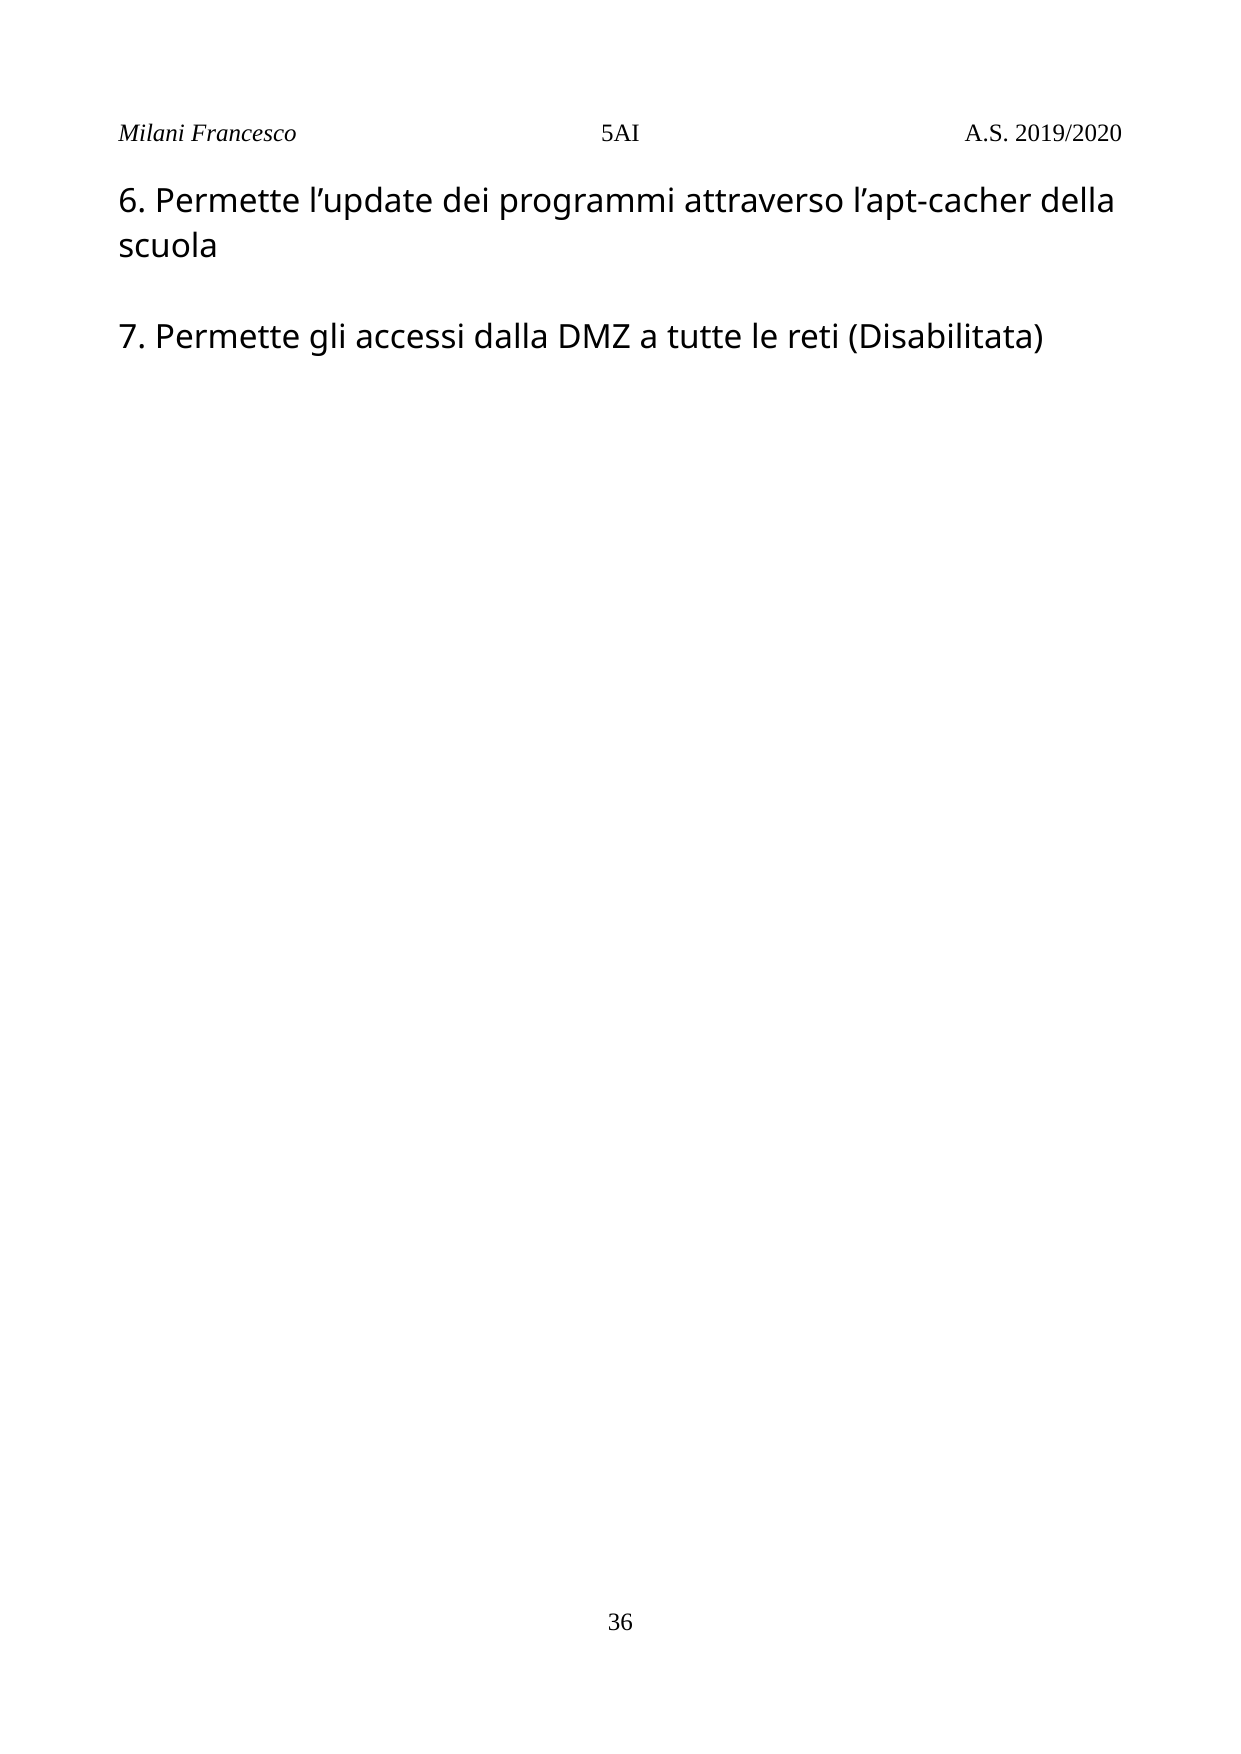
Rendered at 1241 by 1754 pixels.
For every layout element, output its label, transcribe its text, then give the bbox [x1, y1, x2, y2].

text 7. Permette gli accessi dalla DMZ a tutte le reti (Disabilitata) [118, 313, 1122, 358]
text 6. Permette l’update dei programmi attraverso l’apt-cacher della scuola [118, 176, 1122, 267]
